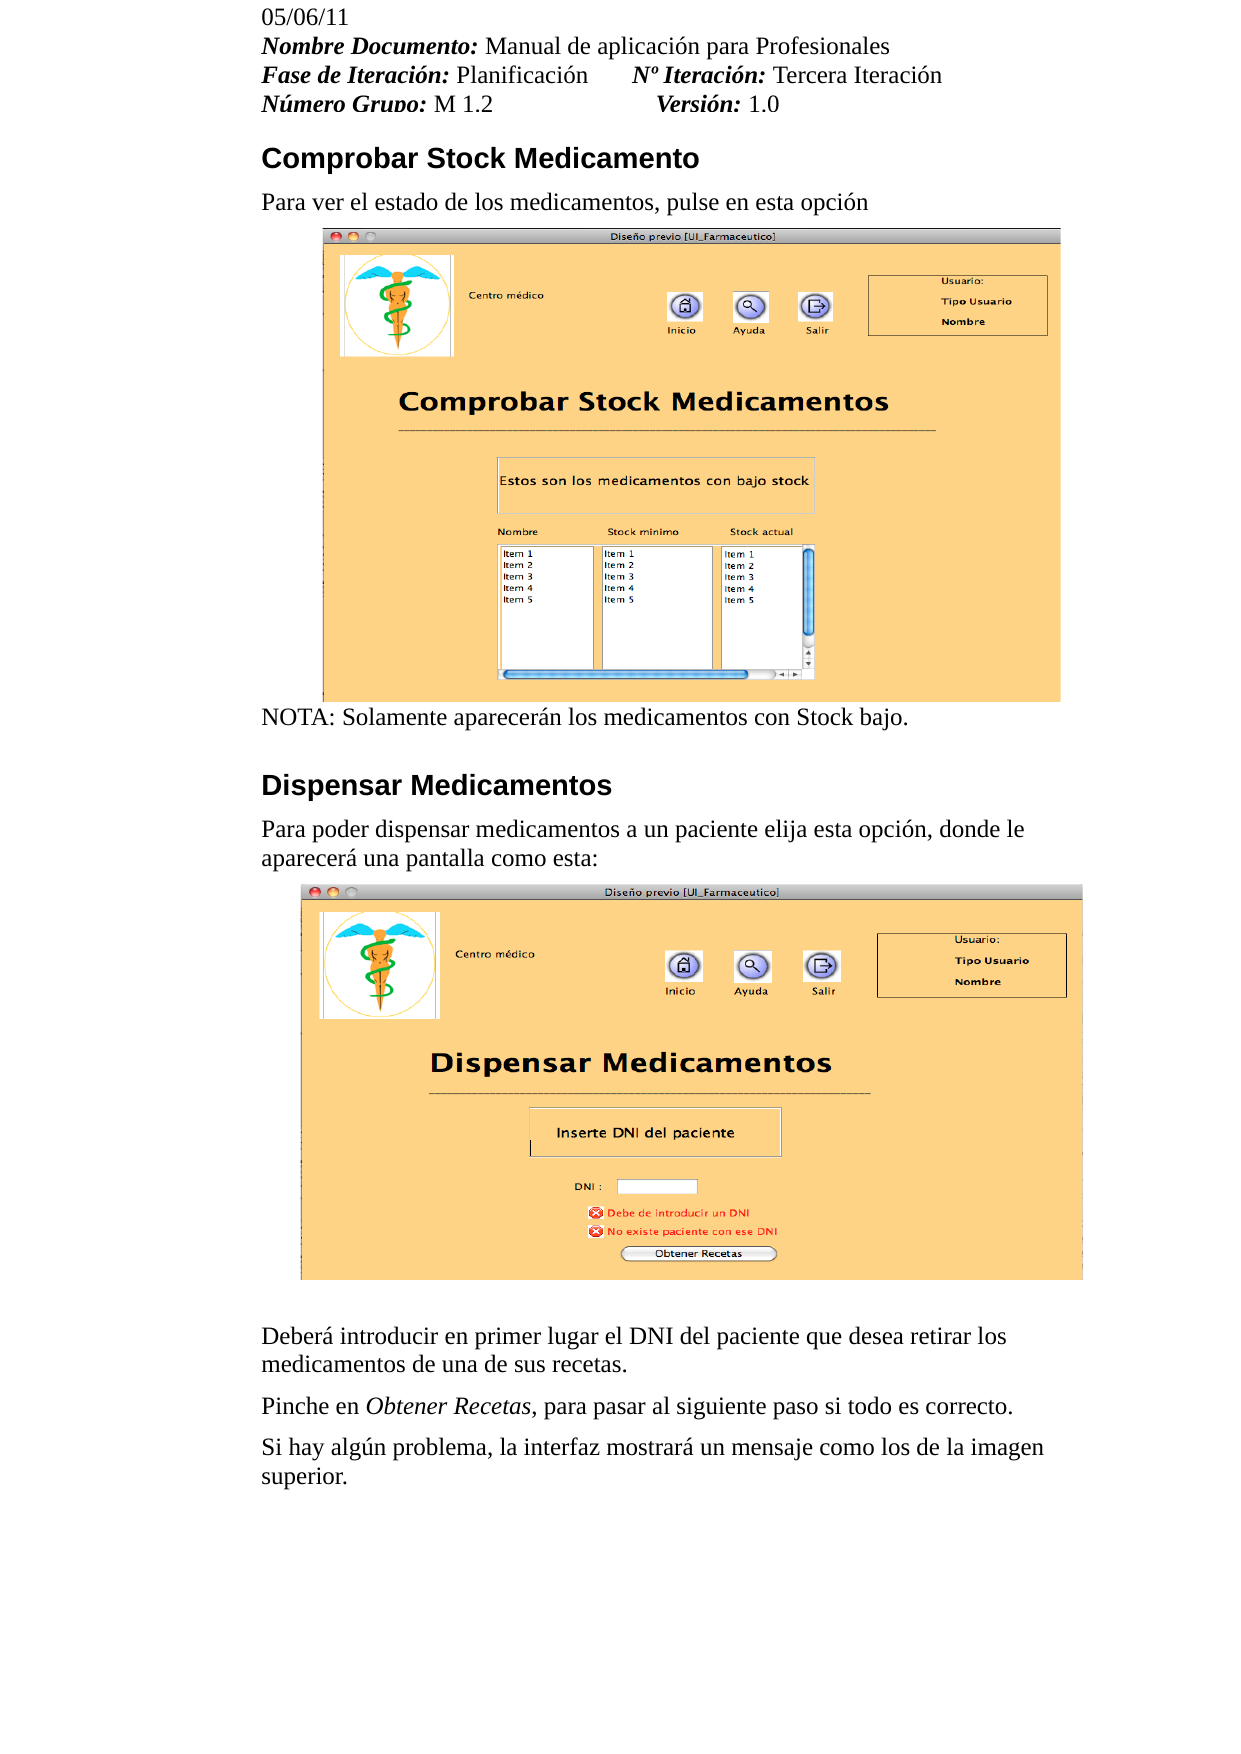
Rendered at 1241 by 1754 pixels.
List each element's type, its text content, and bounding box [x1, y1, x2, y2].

text NOTA: Solamente aparecerán los medicamentos con Stock bajo. [261, 228, 1122, 731]
text Para poder dispensar medicamentos a un paciente elija esta opción, donde le aparecerá una pantalla como esta: [261, 814, 1122, 872]
picture [322, 228, 1061, 702]
subtitle Comprobar Stock Medicamento [261, 141, 1122, 175]
subtitle Dispensar Medicamentos [261, 768, 1122, 802]
text Pinche en Obtener Recetas, para pasar al siguiente paso si todo es correcto. [261, 1391, 1122, 1419]
text Deberá introducir en primer lugar el DNI del paciente que desea retirar los medicamentos de una de sus recetas. [261, 1321, 1122, 1378]
picture [300, 884, 1083, 1280]
text Para ver el estado de los medicamentos, pulse en esta opción [261, 187, 1122, 216]
text Si hay algún problema, la interfaz mostrará un mensaje como los de la imagen superior. [261, 1432, 1122, 1489]
